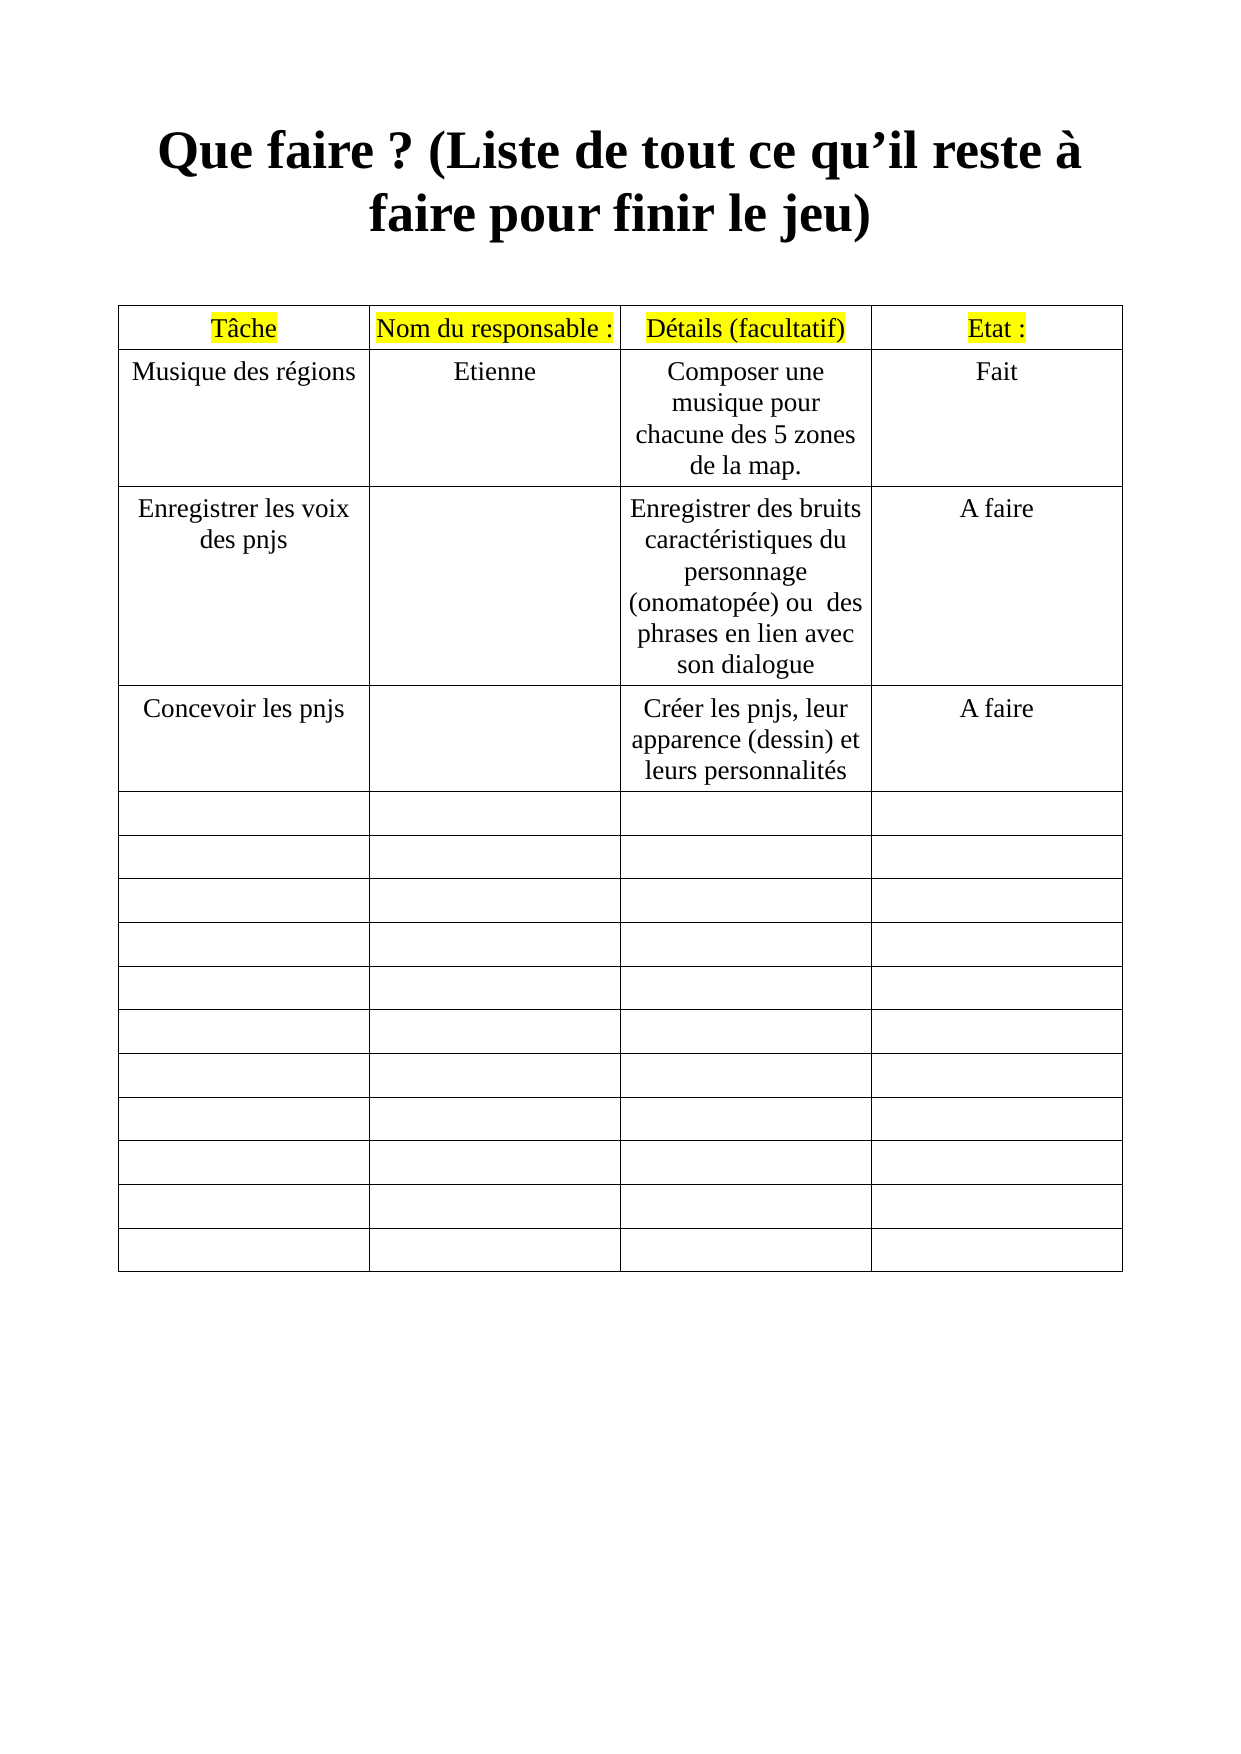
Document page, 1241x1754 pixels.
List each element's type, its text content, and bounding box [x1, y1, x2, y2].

table_cell [370, 487, 620, 685]
table_cell [370, 1054, 620, 1097]
table_cell Musique des régions [119, 350, 369, 486]
table_cell Enregistrer des bruits caractéristiques du personnage (onomatopée) ou des phrases en lien avec son dialogue [621, 487, 871, 685]
table_cell [370, 1141, 620, 1184]
table_cell [370, 1098, 620, 1140]
table_cell [621, 836, 871, 878]
table_cell Fait [872, 350, 1122, 486]
table_cell Composer une musique pour chacune des 5 zones de la map. [621, 350, 871, 486]
table_cell A faire [872, 686, 1122, 791]
table_cell [119, 1098, 369, 1140]
table_cell [119, 1054, 369, 1097]
table_cell [621, 1229, 871, 1271]
table_cell Etienne [370, 350, 620, 486]
table_cell Concevoir les pnjs [119, 686, 369, 791]
table_cell [872, 1098, 1122, 1140]
table_cell [119, 1141, 369, 1184]
table_cell [119, 923, 369, 966]
table_cell [370, 1229, 620, 1271]
table_header Nom du responsable : [370, 306, 620, 349]
table_cell [872, 1141, 1122, 1184]
table_cell [872, 1185, 1122, 1227]
table_cell Enregistrer les voix des pnjs [119, 487, 369, 685]
table_cell [370, 686, 620, 791]
table_cell [370, 923, 620, 966]
table_cell [872, 1054, 1122, 1097]
table_cell [370, 967, 620, 1009]
table_cell [119, 836, 369, 878]
table_cell [119, 792, 369, 835]
table_cell [621, 1141, 871, 1184]
table_cell [872, 836, 1122, 878]
table_cell [621, 1185, 871, 1227]
table_header Tâche [119, 306, 369, 349]
table_cell [119, 1010, 369, 1053]
text Que faire ? (Liste de tout ce qu’il reste à faire pour finir le jeu) [118, 118, 1122, 243]
table_cell [370, 792, 620, 835]
table_header Etat : [872, 306, 1122, 349]
table_cell [370, 1185, 620, 1227]
table_cell [621, 1054, 871, 1097]
table_cell [621, 967, 871, 1009]
table_cell [621, 1098, 871, 1140]
table_cell [621, 792, 871, 835]
table_cell [119, 967, 369, 1009]
table_cell [119, 879, 369, 922]
table_cell [872, 967, 1122, 1009]
table_header Détails (facultatif) [621, 306, 871, 349]
table_cell [370, 836, 620, 878]
table_cell [119, 1185, 369, 1227]
table_cell [872, 879, 1122, 922]
table_cell [872, 1010, 1122, 1053]
table_cell [621, 923, 871, 966]
table_cell [370, 879, 620, 922]
table_cell [621, 1010, 871, 1053]
table_cell Créer les pnjs, leur apparence (dessin) et leurs personnalités [621, 686, 871, 791]
table_cell [119, 1229, 369, 1271]
table_cell [872, 792, 1122, 835]
table_cell [370, 1010, 620, 1053]
table_cell [872, 1229, 1122, 1271]
table_cell A faire [872, 487, 1122, 685]
table_cell [621, 879, 871, 922]
table_cell [872, 923, 1122, 966]
